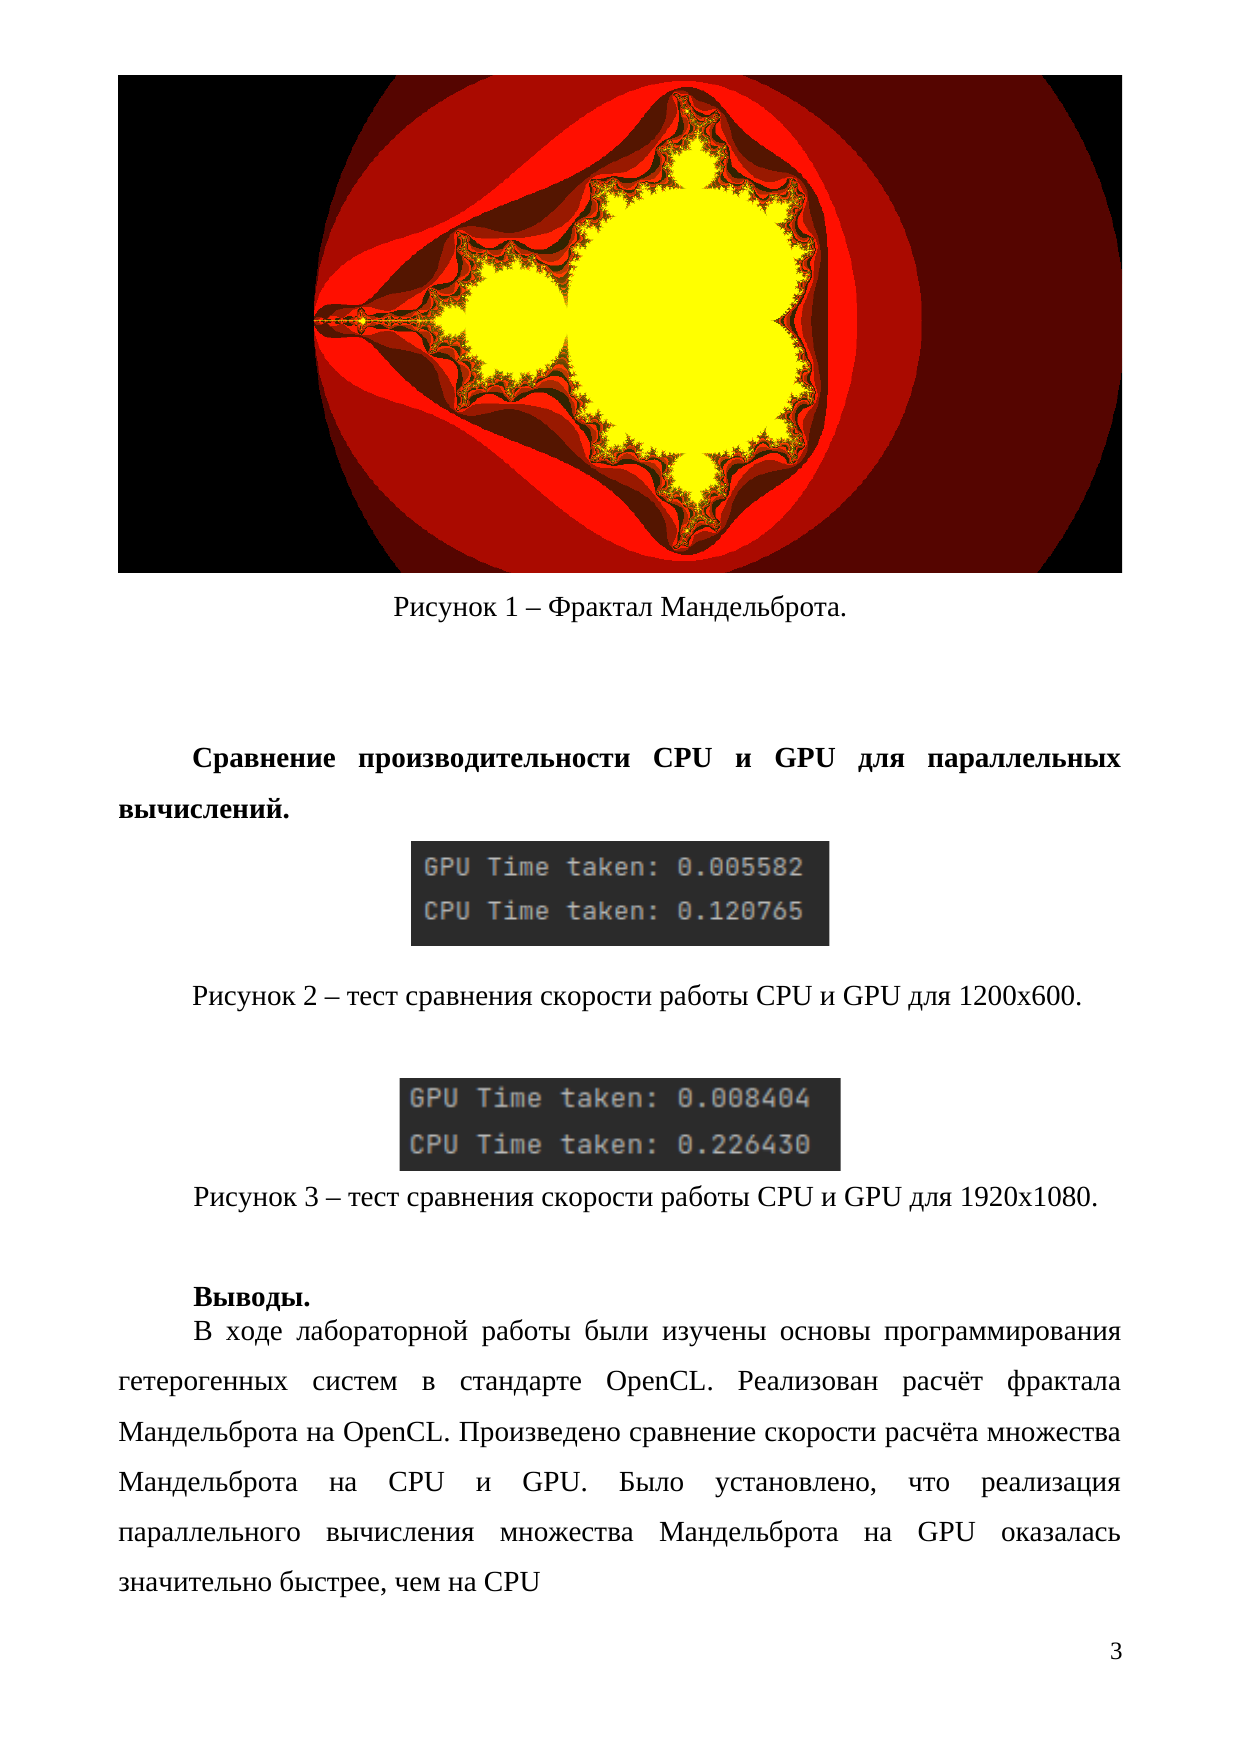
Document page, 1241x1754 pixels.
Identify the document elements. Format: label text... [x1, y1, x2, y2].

text Рисунок 1 – Фрактал Мандельброта. [118, 573, 1122, 623]
picture [118, 75, 1123, 573]
text Сравнение производительности CPU и GPU для параллельных вычислений. [118, 740, 1122, 824]
text Рисунок 2 – тест сравнения скорости работы CPU и GPU для 1200x600. [118, 978, 1122, 1011]
text Рисунок 3 – тест сравнения скорости работы CPU и GPU для 1920х1080. [118, 1179, 1122, 1212]
picture [411, 841, 830, 946]
text В ходе лабораторной работы были изучены основы программирования гетерогенных систем в стандарте OpenCL. Реализован расчёт фрактала Мандельброта на OpenCL. Произведено сравнение скорости расчёта множества Мандельброта на CPU и GPU. Было установлено, что реализация параллельного вычисления множества Мандельброта на GPU оказалась значительно быстрее, чем на CPU [118, 1313, 1122, 1598]
picture [399, 1078, 841, 1171]
subtitle Выводы. [118, 1279, 1122, 1313]
